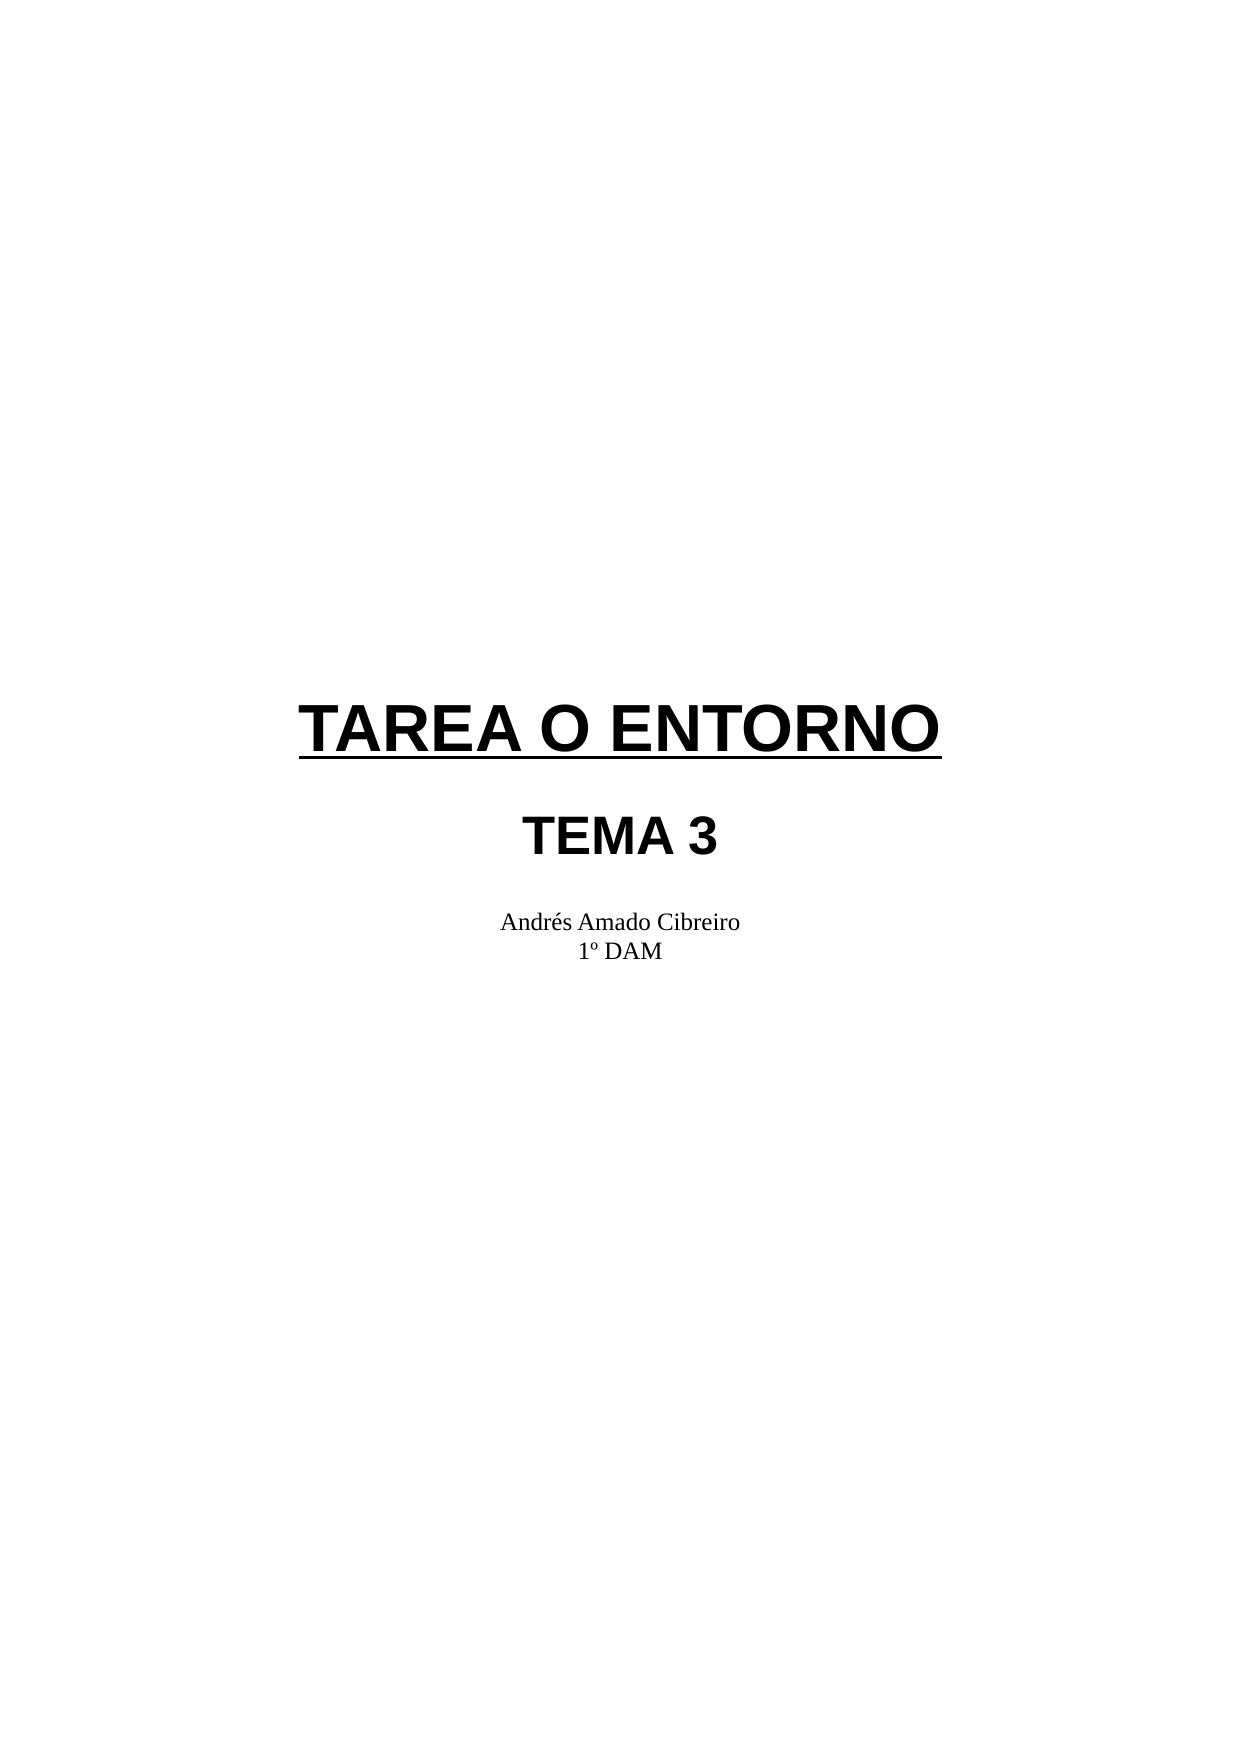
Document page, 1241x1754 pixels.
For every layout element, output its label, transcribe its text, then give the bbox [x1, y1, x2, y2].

subtitle TEMA 3 [118, 803, 1122, 866]
text Andrés Amado Cibreiro [118, 907, 1122, 936]
text 1º DAM [118, 936, 1122, 964]
subtitle TAREA O ENTORNO [118, 689, 1122, 766]
